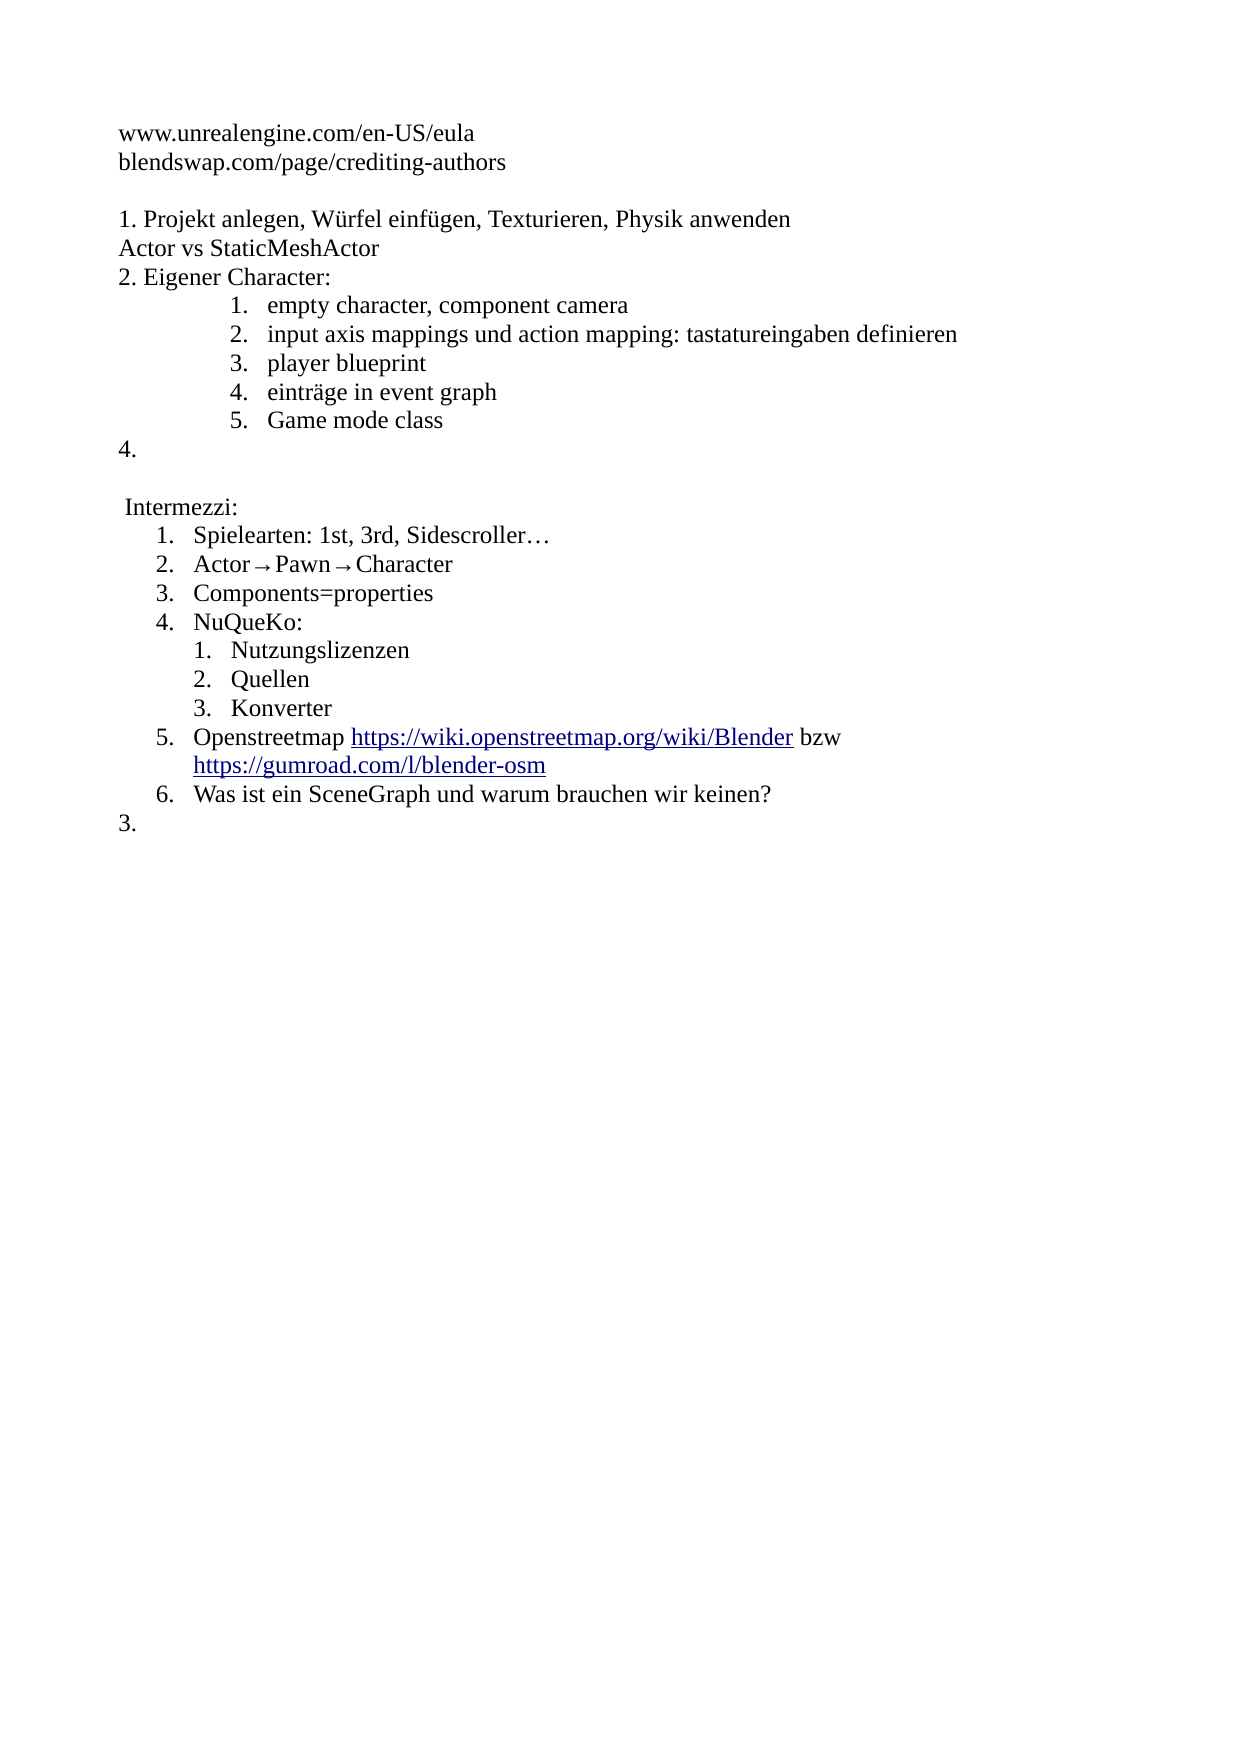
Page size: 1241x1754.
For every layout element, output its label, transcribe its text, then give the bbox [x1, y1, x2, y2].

text 2. Eigener Character: [118, 262, 1122, 291]
list Actor→Pawn→Character [156, 549, 1122, 578]
list Game mode class [229, 406, 1122, 434]
text 4. [118, 434, 1122, 463]
text Intermezzi: [118, 492, 1122, 521]
text www.unrealengine.com/en-US/eula [118, 118, 1122, 147]
list NuQueKo: [156, 607, 1122, 636]
text blendswap.com/page/crediting-authors [118, 147, 1122, 176]
text 3. [118, 808, 1122, 837]
text 1. Projekt anlegen, Würfel einfügen, Texturieren, Physik anwenden [118, 204, 1122, 233]
list player blueprint [229, 348, 1122, 377]
list Quellen [193, 664, 1122, 693]
list Openstreetmap https://wiki.openstreetmap.org/wiki/Blender bzw https://gumroad.com/l/blender-osm [156, 722, 1122, 779]
text Actor vs StaticMeshActor [118, 233, 1122, 262]
list Konverter [193, 693, 1122, 722]
list input axis mappings und action mapping: tastatureingaben definieren [229, 319, 1122, 348]
list Spielearten: 1st, 3rd, Sidescroller… [156, 521, 1122, 549]
list empty character, component camera [229, 291, 1122, 319]
list einträge in event graph [229, 377, 1122, 406]
list Components=properties [156, 578, 1122, 607]
list Was ist ein SceneGraph und warum brauchen wir keinen? [156, 779, 1122, 808]
list Nutzungslizenzen [193, 636, 1122, 664]
